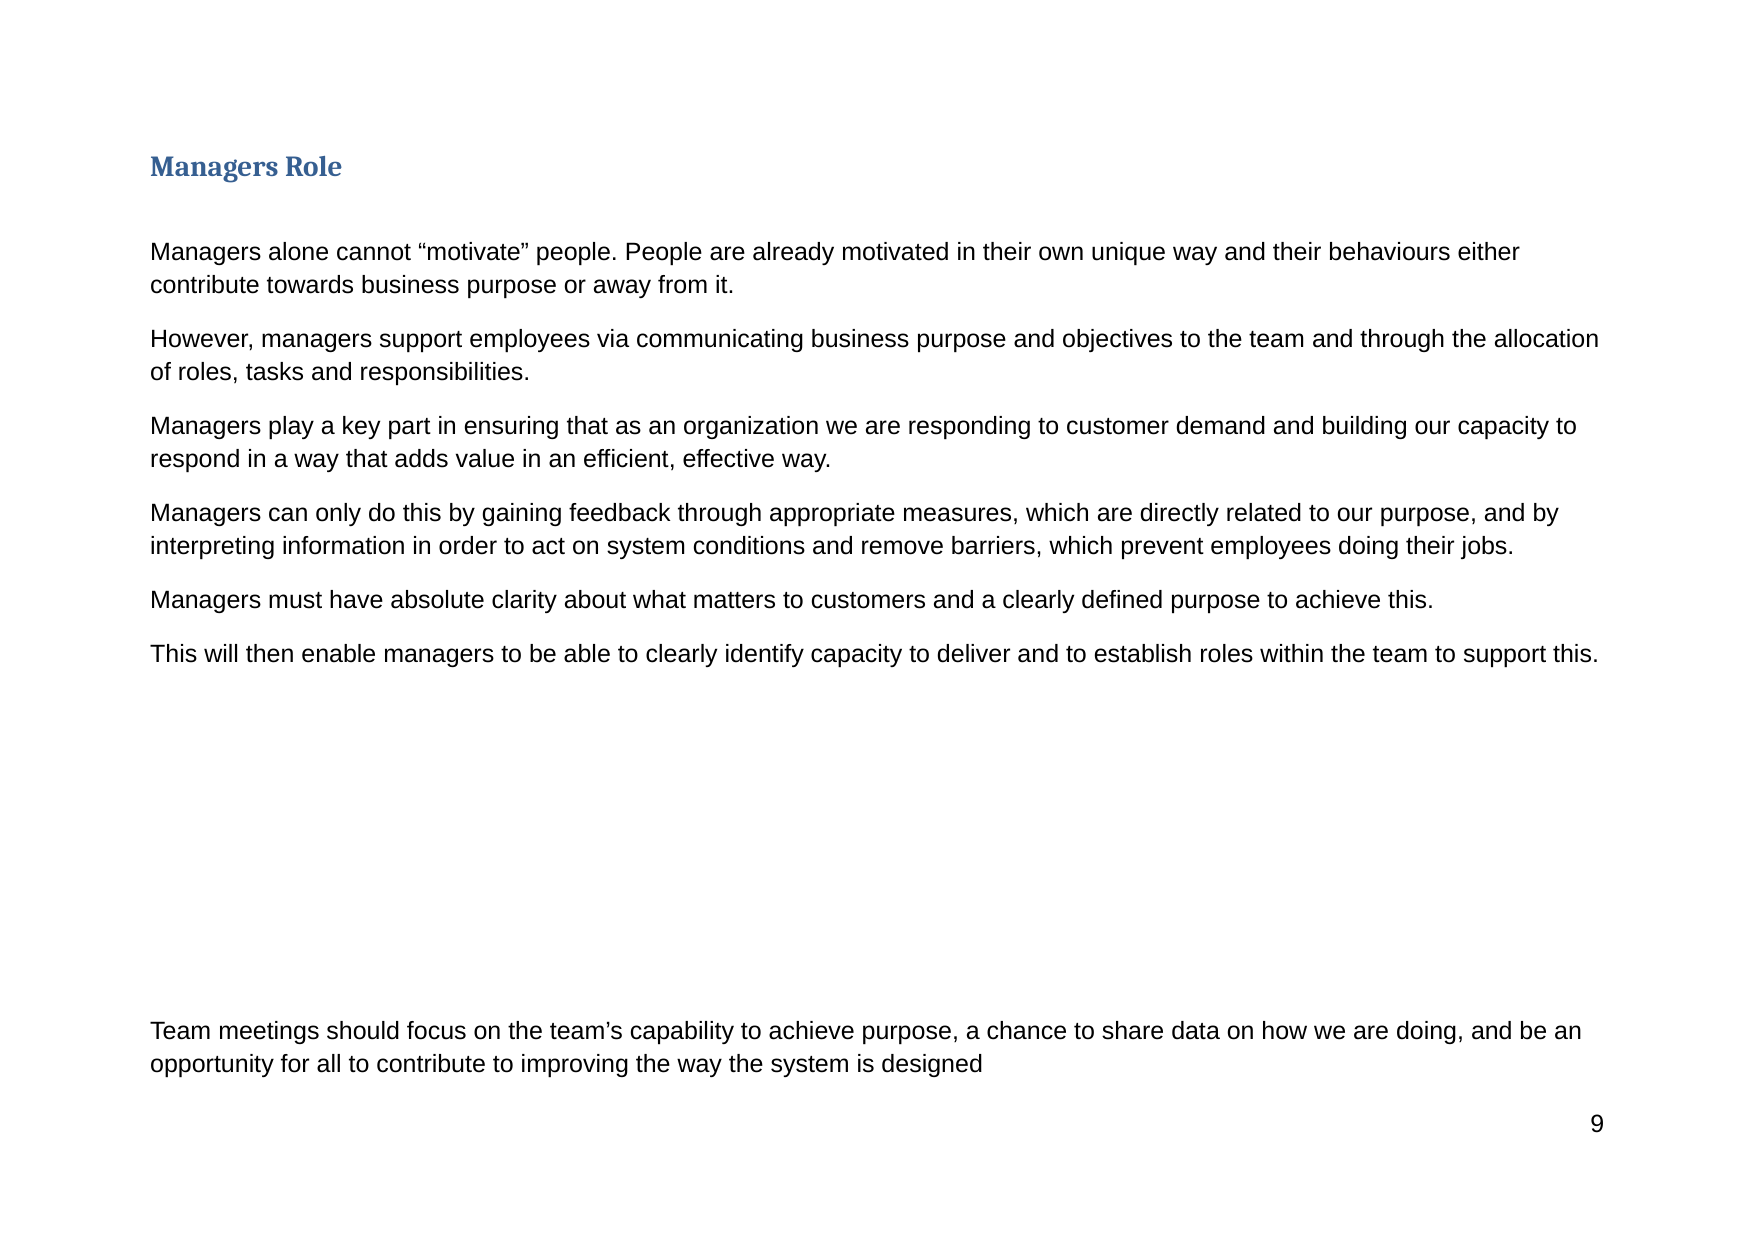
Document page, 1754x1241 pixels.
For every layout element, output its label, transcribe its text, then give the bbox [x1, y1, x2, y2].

text Managers alone cannot “motivate” people. People are already motivated in their own unique way and their behaviours either contribute towards business purpose or away from it. [150, 237, 1604, 299]
text Managers must have absolute clarity about what matters to customers and a clearly defined purpose to achieve this. [150, 585, 1604, 614]
text Managers play a key part in ensuring that as an organization we are responding to customer demand and building our capacity to respond in a way that adds value in an efficient, effective way. [150, 411, 1604, 473]
subtitle Managers Role [150, 150, 1604, 183]
text This will then enable managers to be able to clearly identify capacity to deliver and to establish roles within the team to support this. [150, 639, 1604, 667]
text However, managers support employees via communicating business purpose and objectives to the team and through the allocation of roles, tasks and responsibilities. [150, 324, 1604, 386]
text Team meetings should focus on the team’s capability to achieve purpose, a chance to share data on how we are doing, and be an opportunity for all to contribute to improving the way the system is designed [150, 1016, 1604, 1077]
text Managers can only do this by gaining feedback through appropriate measures, which are directly related to our purpose, and by interpreting information in order to act on system conditions and remove barriers, which prevent employees doing their jobs. [150, 498, 1604, 560]
